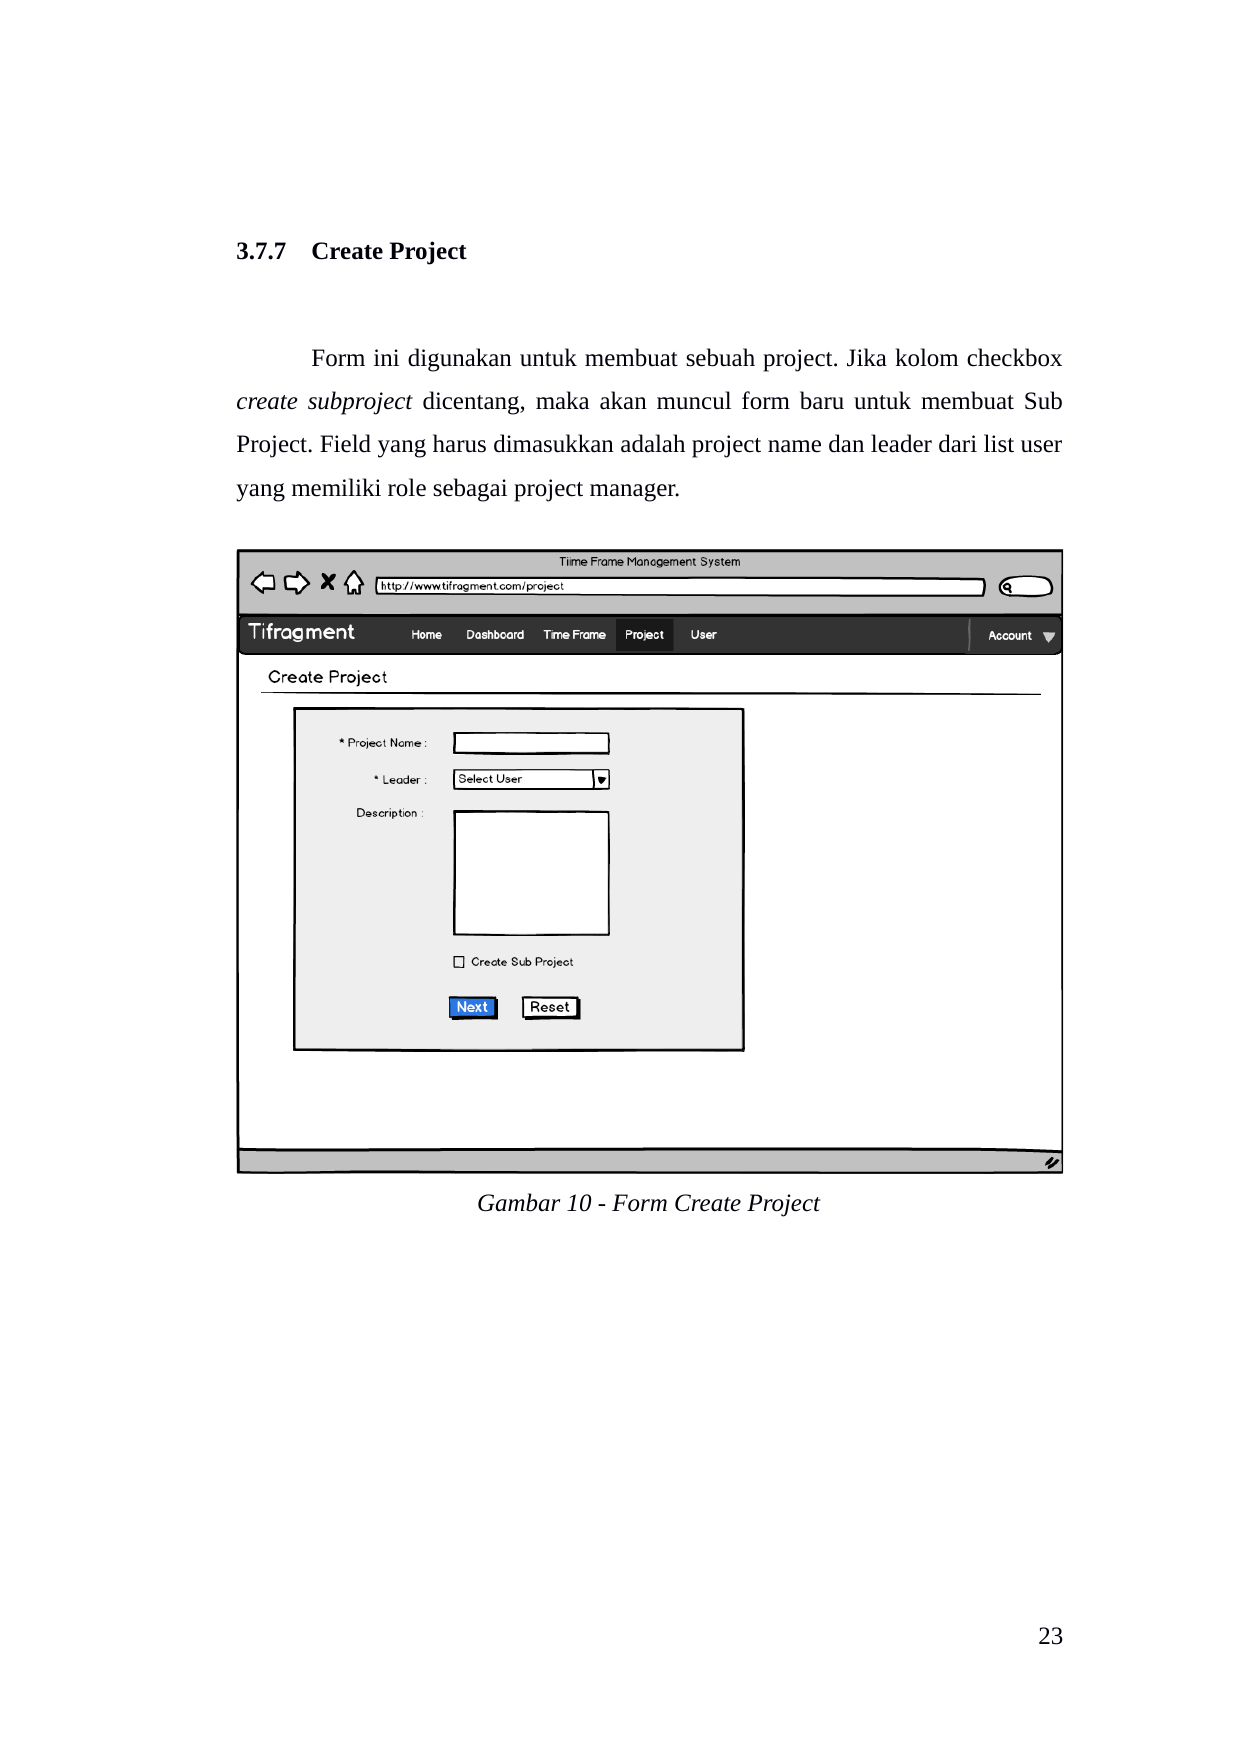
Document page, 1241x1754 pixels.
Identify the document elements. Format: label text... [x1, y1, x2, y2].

text Gambar 10 - Form Create Project [236, 1174, 1063, 1217]
text Form ini digunakan untuk membuat sebuah project. Jika kolom checkbox create subproject dicentang, maka akan muncul form baru untuk membuat Sub Project. Field yang harus dimasukkan adalah project name dan leader dari list user yang memiliki role sebagai project manager. [236, 343, 1063, 501]
subtitle 3.7.7 Create Project [236, 236, 1063, 265]
picture [236, 549, 1064, 1174]
